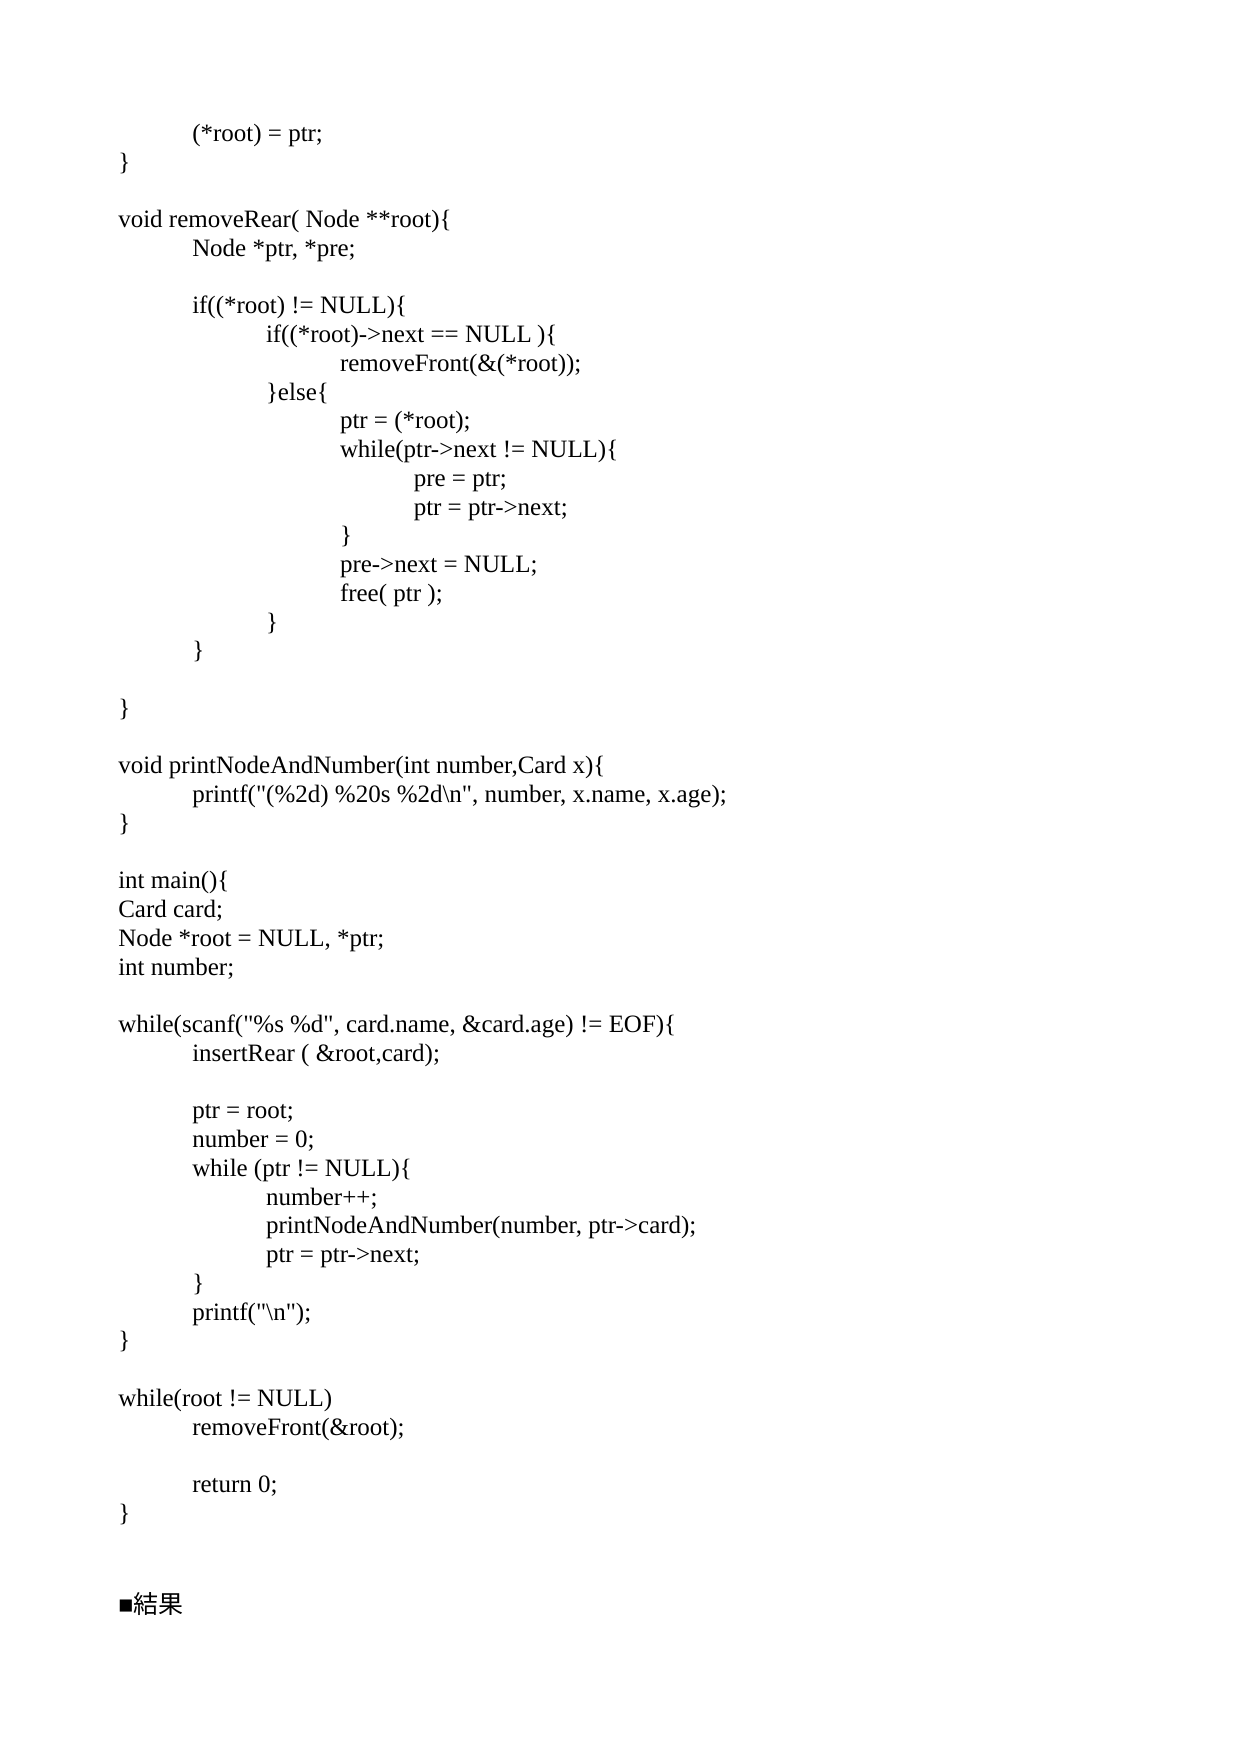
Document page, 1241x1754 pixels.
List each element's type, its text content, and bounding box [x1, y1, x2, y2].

text void removeRear( Node **root){ [118, 204, 1122, 233]
text } [118, 1498, 1122, 1527]
text } [118, 607, 1122, 636]
text ptr = (*root); [118, 406, 1122, 434]
text free( ptr ); [118, 578, 1122, 607]
text return 0; [118, 1469, 1122, 1498]
text } [118, 1268, 1122, 1297]
text number = 0; [118, 1124, 1122, 1153]
text ■結果 [118, 1584, 1122, 1621]
text removeFront(&(*root)); [118, 348, 1122, 377]
text while(scanf("%s %d", card.name, &card.age) != EOF){ [118, 1009, 1122, 1038]
text if((*root)->next == NULL ){ [118, 319, 1122, 348]
text removeFront(&root); [118, 1412, 1122, 1441]
text printf("\n"); [118, 1297, 1122, 1326]
text int main(){ [118, 866, 1122, 894]
text void printNodeAndNumber(int number,Card x){ [118, 751, 1122, 779]
text ptr = root; [118, 1096, 1122, 1124]
text ptr = ptr->next; [118, 1239, 1122, 1268]
text while(ptr->next != NULL){ [118, 434, 1122, 463]
text } [118, 521, 1122, 549]
text (*root) = ptr; [118, 118, 1122, 147]
text Node *root = NULL, *ptr; [118, 923, 1122, 952]
text printf("(%2d) %20s %2d\n", number, x.name, x.age); [118, 779, 1122, 808]
text while(root != NULL) [118, 1383, 1122, 1412]
text } [118, 693, 1122, 722]
text } [118, 636, 1122, 664]
text insertRear ( &root,card); [118, 1038, 1122, 1067]
text Node *ptr, *pre; [118, 233, 1122, 262]
text ptr = ptr->next; [118, 492, 1122, 521]
text number++; [118, 1182, 1122, 1211]
text pre = ptr; [118, 463, 1122, 492]
text } [118, 1326, 1122, 1354]
text if((*root) != NULL){ [118, 291, 1122, 319]
text printNodeAndNumber(number, ptr->card); [118, 1211, 1122, 1239]
text }else{ [118, 377, 1122, 406]
text } [118, 808, 1122, 837]
text pre->next = NULL; [118, 549, 1122, 578]
text while (ptr != NULL){ [118, 1153, 1122, 1182]
text Card card; [118, 894, 1122, 923]
text } [118, 147, 1122, 176]
text int number; [118, 952, 1122, 981]
